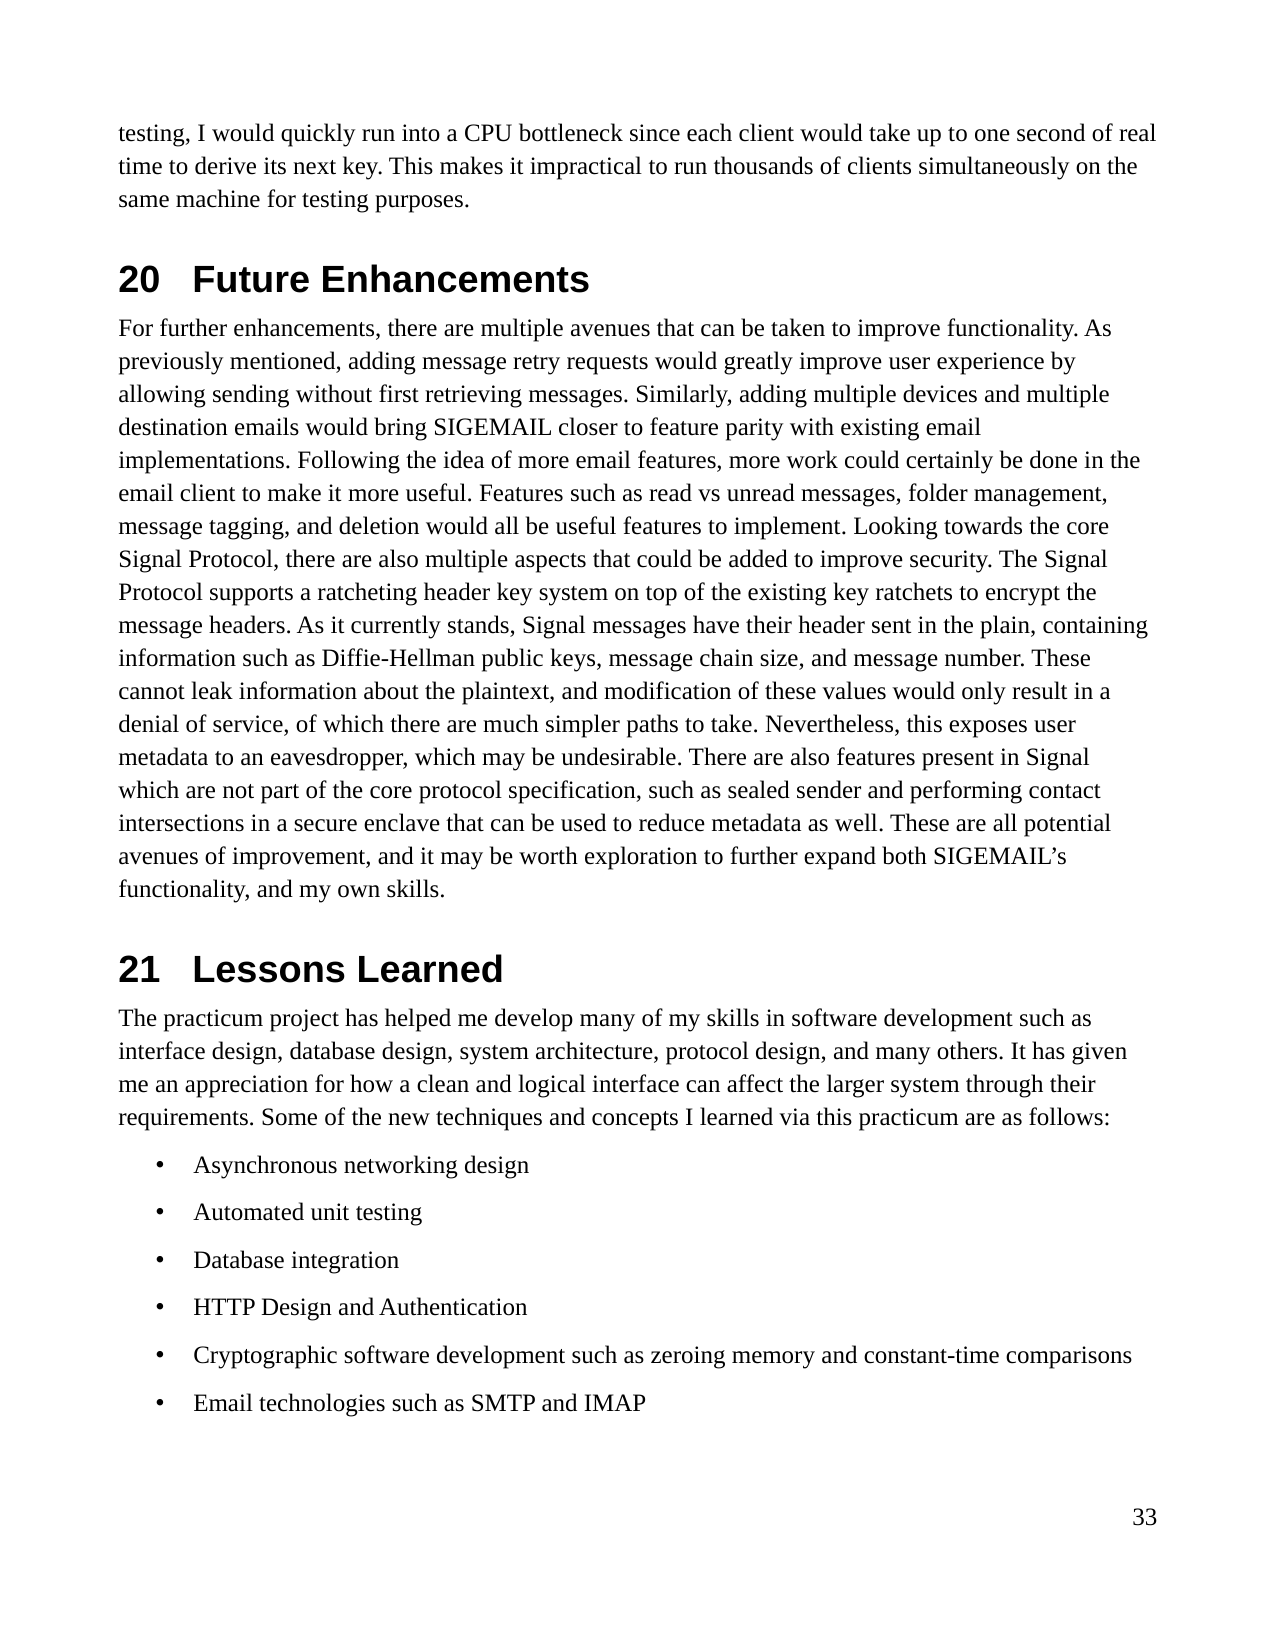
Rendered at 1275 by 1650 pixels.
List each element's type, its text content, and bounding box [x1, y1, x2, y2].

subtitle Future Enhancements [118, 257, 1157, 300]
text The practicum project has helped me develop many of my skills in software development such as interface design, database design, system architecture, protocol design, and many others. It has given me an appreciation for how a clean and logical interface can affect the larger system through their requirements. Some of the new techniques and concepts I learned via this practicum are as follows: [118, 1003, 1157, 1131]
text testing, I would quickly run into a CPU bottleneck since each client would take up to one second of real time to derive its next key. This makes it impractical to run thousands of clients simultaneously on the same machine for testing purposes. [118, 118, 1157, 213]
text For further enhancements, there are multiple avenues that can be taken to improve functionality. As previously mentioned, adding message retry requests would greatly improve user experience by allowing sending without first retrieving messages. Similarly, adding multiple devices and multiple destination emails would bring SIGEMAIL closer to feature parity with existing email implementations. Following the idea of more email features, more work could certainly be done in the email client to make it more useful. Features such as read vs unread messages, folder management, message tagging, and deletion would all be useful features to implement. Looking towards the core Signal Protocol, there are also multiple aspects that could be added to improve security. The Signal Protocol supports a ratcheting header key system on top of the existing key ratchets to encrypt the message headers. As it currently stands, Signal messages have their header sent in the plain, containing information such as Diffie-Hellman public keys, message chain size, and message number. These cannot leak information about the plaintext, and modification of these values would only result in a denial of service, of which there are much simpler paths to take. Nevertheless, this exposes user metadata to an eavesdropper, which may be undesirable. There are also features present in Signal which are not part of the core protocol specification, such as sealed sender and performing contact intersections in a secure enclave that can be used to reduce metadata as well. These are all potential avenues of improvement, and it may be worth exploration to further expand both SIGEMAIL’s functionality, and my own skills. [118, 313, 1157, 903]
list Cryptographic software development such as zeroing memory and constant-time comparisons [156, 1340, 1157, 1369]
list HTTP Design and Authentication [156, 1292, 1157, 1321]
subtitle Lessons Learned [118, 947, 1157, 991]
list Asynchronous networking design [156, 1150, 1157, 1178]
list Database integration [156, 1245, 1157, 1274]
list Automated unit testing [156, 1197, 1157, 1226]
list Email technologies such as SMTP and IMAP [156, 1388, 1157, 1416]
